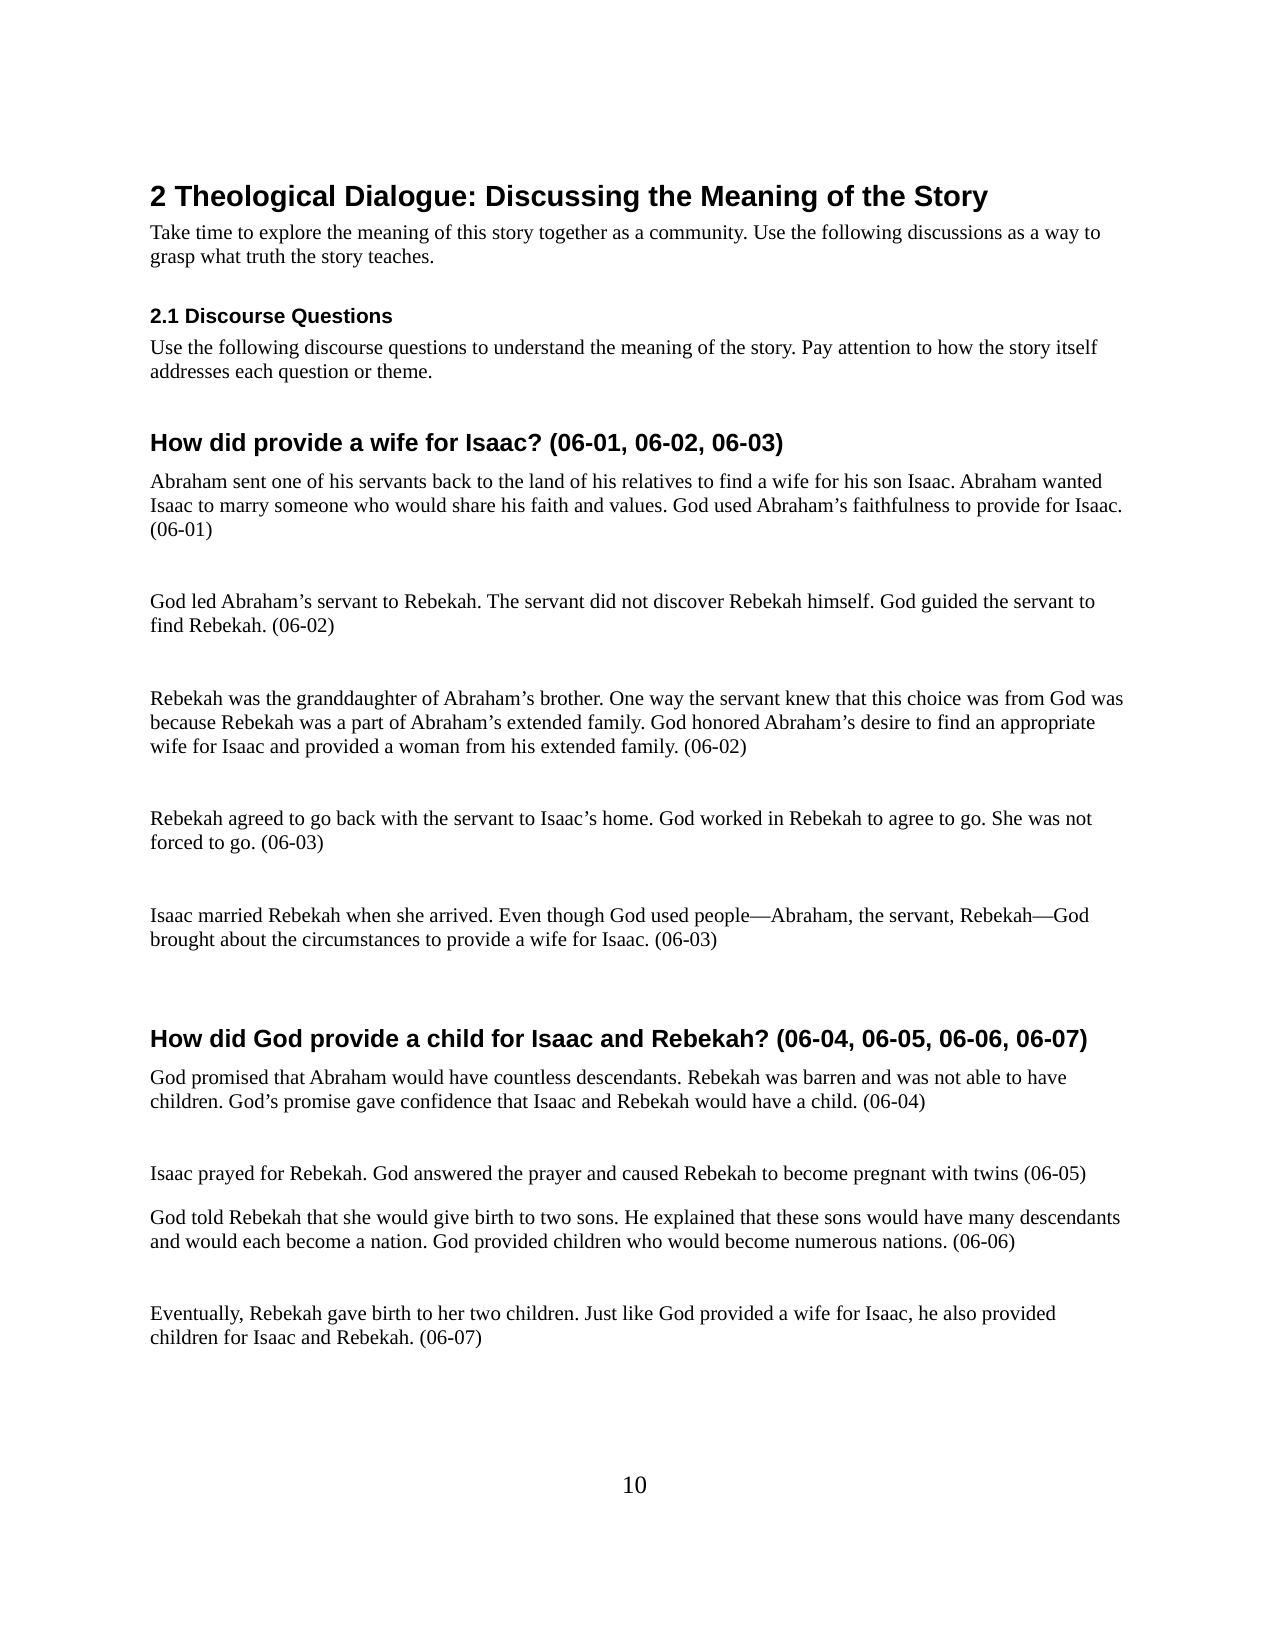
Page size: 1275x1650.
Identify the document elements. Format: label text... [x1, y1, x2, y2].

text Eventually, Rebekah gave birth to her two children. Just like God provided a wife for Isaac, he also provided children for Isaac and Rebekah. (06-07) [150, 1301, 1125, 1349]
text Rebekah agreed to go back with the servant to Isaac’s home. God worked in Rebekah to agree to go. She was not forced to go. (06-03) [150, 806, 1125, 854]
text God led Abraham’s servant to Rebekah. The servant did not discover Rebekah himself. God guided the servant to find Rebekah. (06-02) [150, 589, 1125, 637]
text Rebekah was the granddaughter of Abraham’s brother. One way the servant knew that this choice was from God was because Rebekah was a part of Abraham’s extended family. God honored Abraham’s desire to find an appropriate wife for Isaac and provided a woman from his extended family. (06-02) [150, 686, 1125, 758]
text God promised that Abraham would have countless descendants. Rebekah was barren and was not able to have children. God’s promise gave confidence that Isaac and Rebekah would have a child. (06-04) [150, 1065, 1125, 1113]
text Use the following discourse questions to understand the meaning of the story. Pay attention to how the story itself addresses each question or theme. [150, 335, 1125, 383]
subtitle 2.1 Discourse Questions [150, 304, 1125, 328]
subtitle How did provide a wife for Isaac? (06-01, 06-02, 06-03) [150, 428, 1125, 456]
text Abraham sent one of his servants back to the land of his relatives to find a wife for his son Isaac. Abraham wanted Isaac to marry someone who would share his faith and values. God used Abraham’s faithfulness to provide for Isaac. (06-01) [150, 469, 1125, 541]
text God told Rebekah that she would give birth to two sons. He explained that these sons would have many descendants and would each become a nation. God provided children who would become numerous nations. (06-06) [150, 1205, 1125, 1253]
subtitle How did God provide a child for Isaac and Rebekah? (06-04, 06-05, 06-06, 06-07) [150, 1024, 1125, 1052]
text Take time to explore the meaning of this story together as a community. Use the following discussions as a way to grasp what truth the story teaches. [150, 220, 1125, 268]
subtitle 2 Theological Dialogue: Discussing the Meaning of the Story [150, 179, 1125, 212]
text Isaac married Rebekah when she arrived. Even though God used people—Abraham, the servant, Rebekah—God brought about the circumstances to provide a wife for Isaac. (06-03) [150, 902, 1125, 951]
text Isaac prayed for Rebekah. God answered the prayer and caused Rebekah to become pregnant with twins (06-05) [150, 1161, 1125, 1185]
